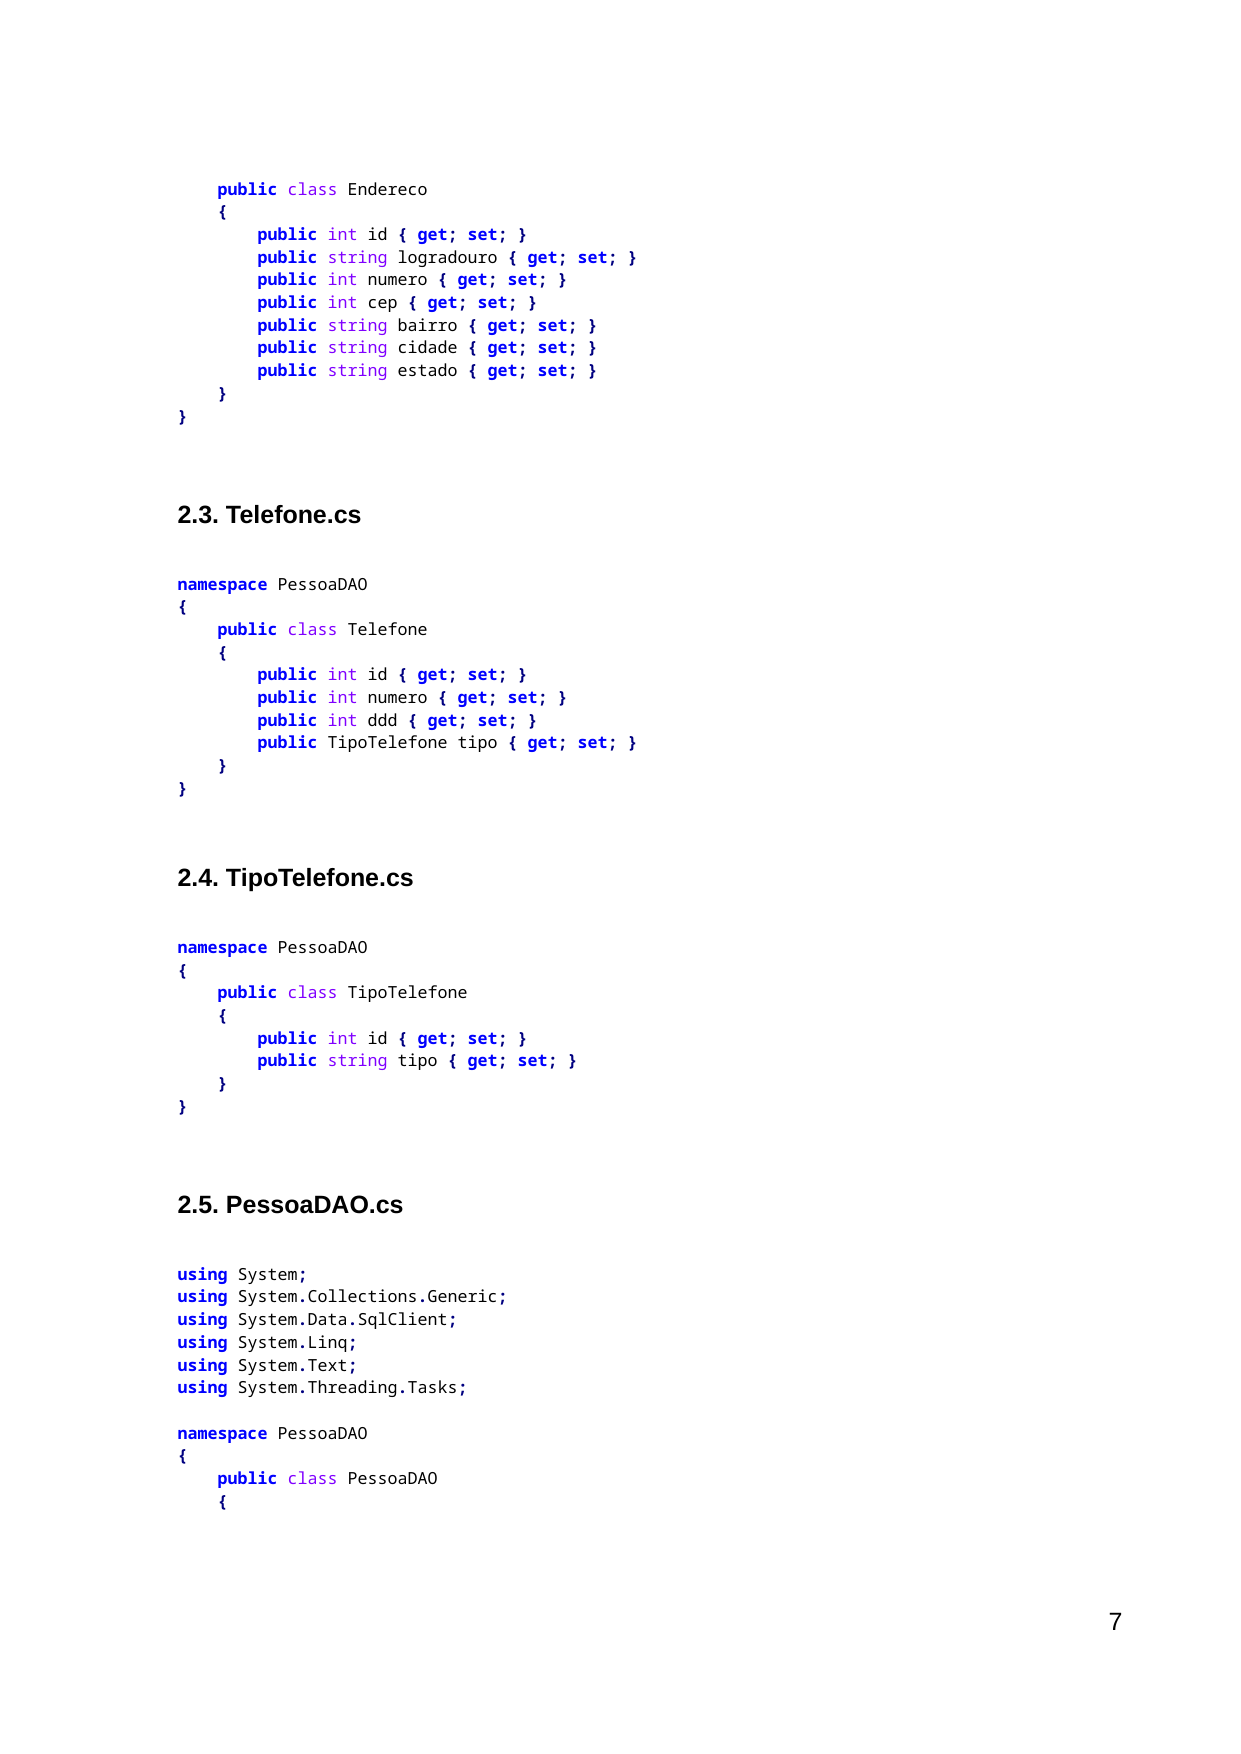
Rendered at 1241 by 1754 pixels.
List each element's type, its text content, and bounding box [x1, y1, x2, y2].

text namespace PessoaDAO [177, 572, 1122, 595]
text public int numero { get; set; } [177, 686, 1122, 708]
text namespace PessoaDAO [177, 935, 1122, 958]
text { [177, 200, 1122, 223]
text public int ddd { get; set; } [177, 708, 1122, 731]
text public string estado { get; set; } [177, 359, 1122, 382]
text public string bairro { get; set; } [177, 313, 1122, 336]
text public int numero { get; set; } [177, 268, 1122, 291]
text } [177, 404, 1122, 427]
text namespace PessoaDAO [177, 1421, 1122, 1444]
text public int id { get; set; } [177, 1026, 1122, 1049]
text using System.Threading.Tasks; [177, 1376, 1122, 1398]
text 2.5. PessoaDAO.cs [177, 1190, 1122, 1218]
text public class Telefone [177, 618, 1122, 640]
text using System.Text; [177, 1353, 1122, 1376]
text public class TipoTelefone [177, 981, 1122, 1003]
text public string cidade { get; set; } [177, 336, 1122, 359]
text public class Endereco [177, 177, 1122, 200]
text 2.3. Telefone.cs [177, 499, 1122, 528]
text public int id { get; set; } [177, 663, 1122, 686]
text } [177, 777, 1122, 799]
text public TipoTelefone tipo { get; set; } [177, 731, 1122, 754]
text } [177, 1072, 1122, 1094]
text public int cep { get; set; } [177, 291, 1122, 313]
text using System.Collections.Generic; [177, 1285, 1122, 1308]
text { [177, 1489, 1122, 1512]
text public class PessoaDAO [177, 1467, 1122, 1489]
text } [177, 754, 1122, 777]
text using System.Linq; [177, 1330, 1122, 1353]
text public string tipo { get; set; } [177, 1049, 1122, 1072]
text { [177, 1003, 1122, 1026]
text public int id { get; set; } [177, 223, 1122, 245]
text public string logradouro { get; set; } [177, 245, 1122, 268]
text } [177, 382, 1122, 404]
text { [177, 1444, 1122, 1467]
text } [177, 1094, 1122, 1117]
text { [177, 640, 1122, 663]
text { [177, 958, 1122, 981]
text 2.4. TipoTelefone.cs [177, 863, 1122, 892]
text { [177, 595, 1122, 618]
text using System; [177, 1262, 1122, 1285]
text using System.Data.SqlClient; [177, 1308, 1122, 1330]
